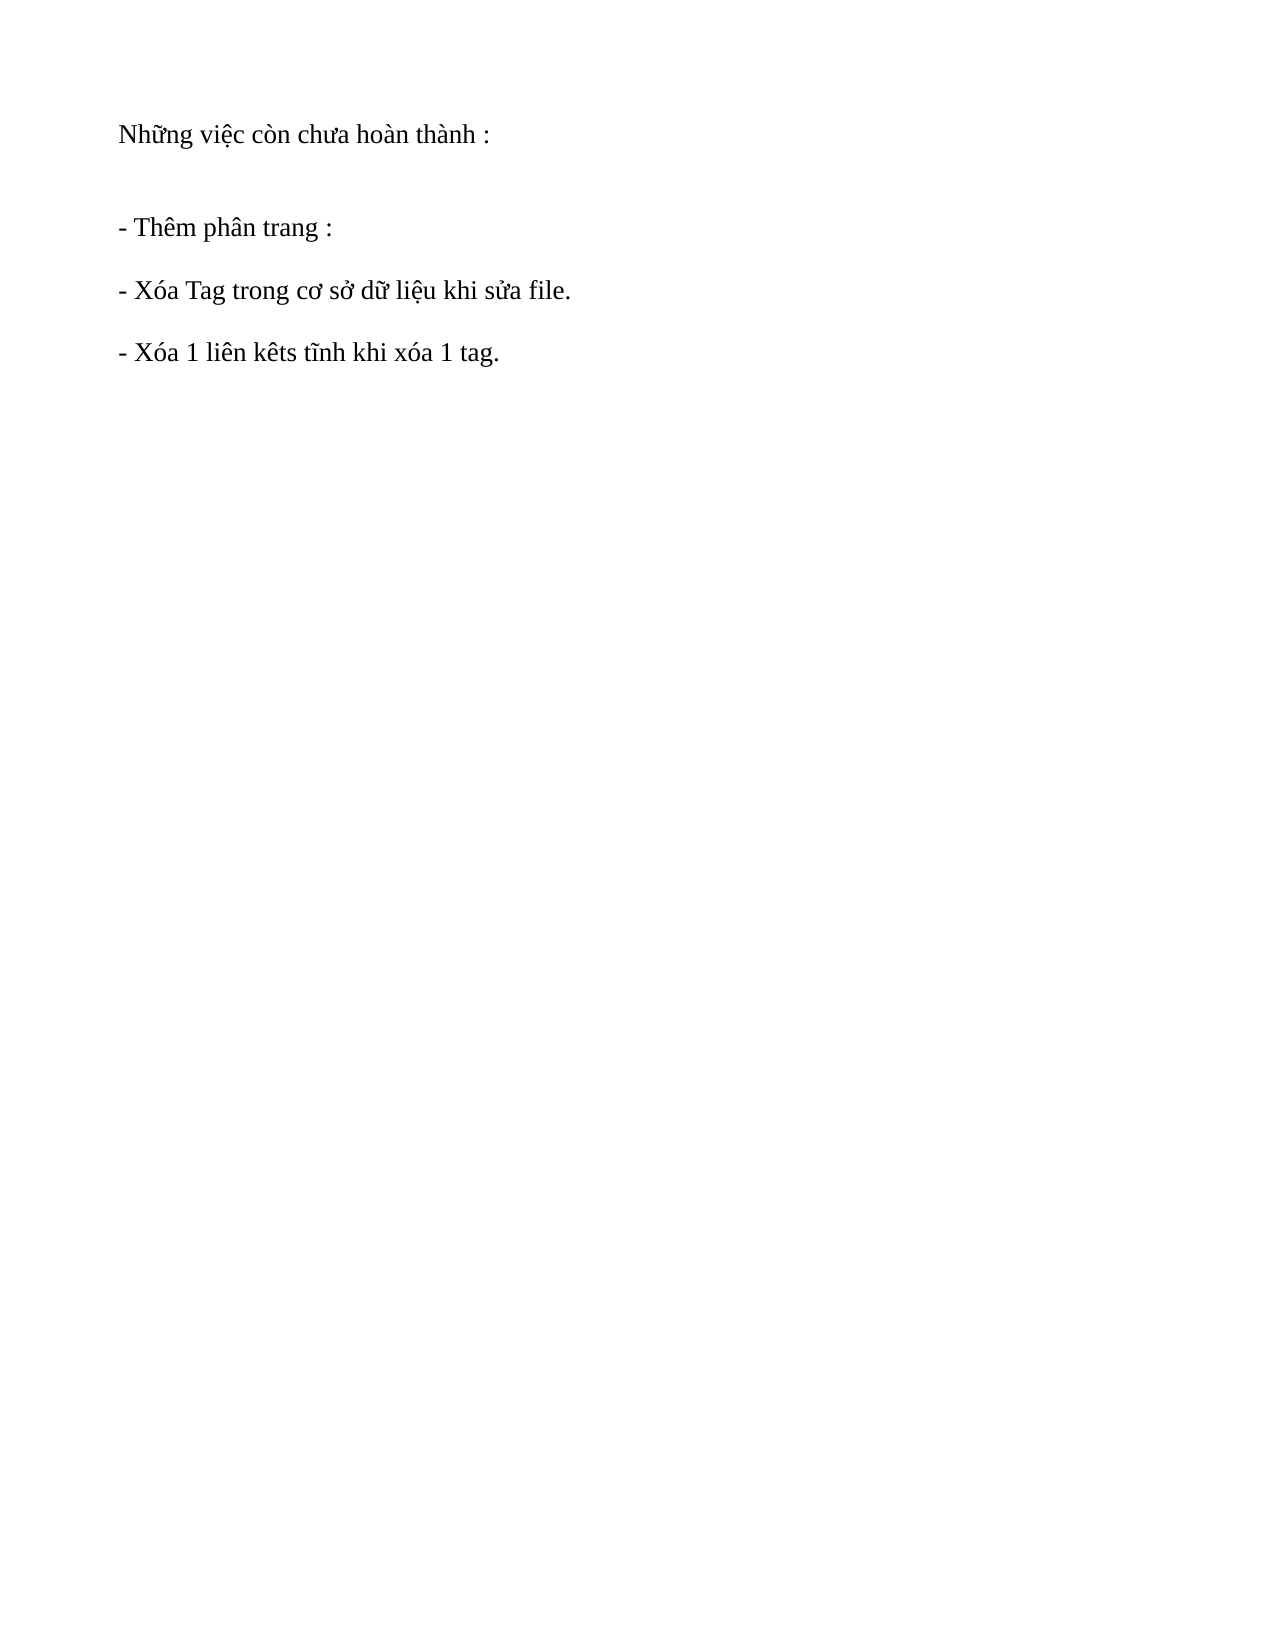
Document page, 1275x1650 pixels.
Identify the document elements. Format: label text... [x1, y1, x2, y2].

text - Xóa 1 liên kêts tĩnh khi xóa 1 tag. [118, 336, 1157, 367]
text Những việc còn chưa hoàn thành : [118, 118, 1157, 149]
text - Thêm phân trang : [118, 212, 1157, 243]
text - Xóa Tag trong cơ sở dữ liệu khi sửa file. [118, 274, 1157, 305]
